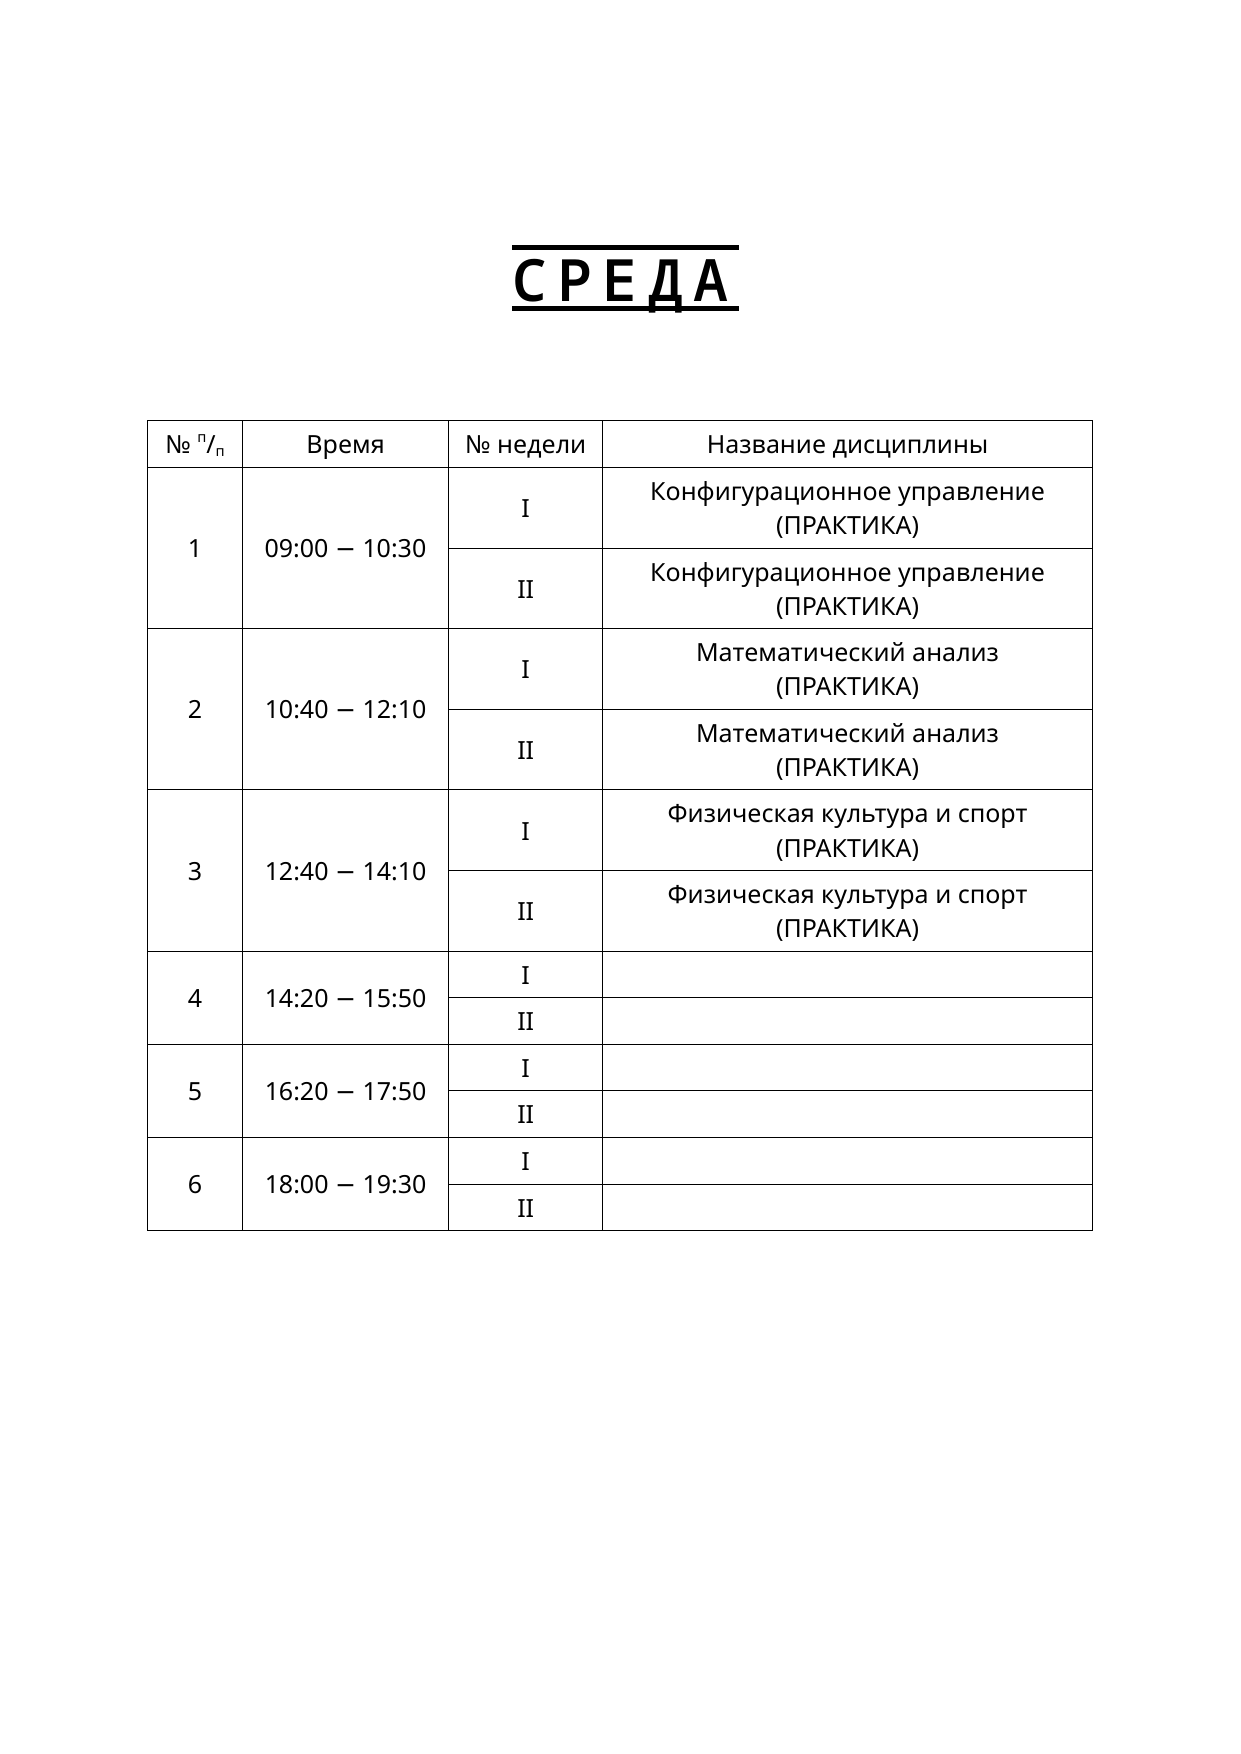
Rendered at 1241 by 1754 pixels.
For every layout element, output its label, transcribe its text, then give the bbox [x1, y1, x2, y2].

table_cell Физическая культура и спорт (ПРАКТИКА) [603, 871, 1092, 951]
table_cell 12:40 − 14:10 [243, 790, 448, 951]
table_header № недели [449, 421, 602, 467]
table_cell 6 [148, 1138, 242, 1230]
table_cell I [449, 1045, 602, 1090]
table_cell II [449, 710, 602, 789]
table_cell 10:40 − 12:10 [243, 629, 448, 789]
table_cell II [449, 1185, 602, 1230]
title СРЕДА [118, 236, 1122, 322]
table_cell 09:00 − 10:30 [243, 468, 448, 628]
table_cell 1 [148, 468, 242, 628]
table_cell [603, 998, 1092, 1044]
table_header № п/п [148, 421, 242, 467]
table_cell 4 [148, 952, 242, 1044]
table_cell Конфигурационное управление (ПРАКТИКА) [603, 549, 1092, 628]
table_cell I [449, 629, 602, 709]
table_cell II [449, 1091, 602, 1137]
table_header Время [243, 421, 448, 467]
table_cell [603, 1045, 1092, 1090]
table_cell Математический анализ (ПРАКТИКА) [603, 629, 1092, 709]
table_cell II [449, 871, 602, 951]
table_cell II [449, 998, 602, 1044]
table_cell Конфигурационное управление (ПРАКТИКА) [603, 468, 1092, 547]
table_header Название дисциплины [603, 421, 1092, 467]
table_cell I [449, 1138, 602, 1183]
table_cell I [449, 952, 602, 997]
table_cell 18:00 − 19:30 [243, 1138, 448, 1230]
table_cell Физическая культура и спорт (ПРАКТИКА) [603, 790, 1092, 870]
table_cell 2 [148, 629, 242, 789]
table_cell II [449, 549, 602, 628]
table_cell [603, 952, 1092, 997]
table_cell I [449, 468, 602, 547]
table_cell 16:20 − 17:50 [243, 1045, 448, 1137]
table_cell Математический анализ (ПРАКТИКА) [603, 710, 1092, 789]
table_cell 14:20 − 15:50 [243, 952, 448, 1044]
table_cell [603, 1185, 1092, 1230]
table_cell [603, 1091, 1092, 1137]
table_cell [603, 1138, 1092, 1183]
table_cell 3 [148, 790, 242, 951]
table_cell I [449, 790, 602, 870]
table_cell 5 [148, 1045, 242, 1137]
